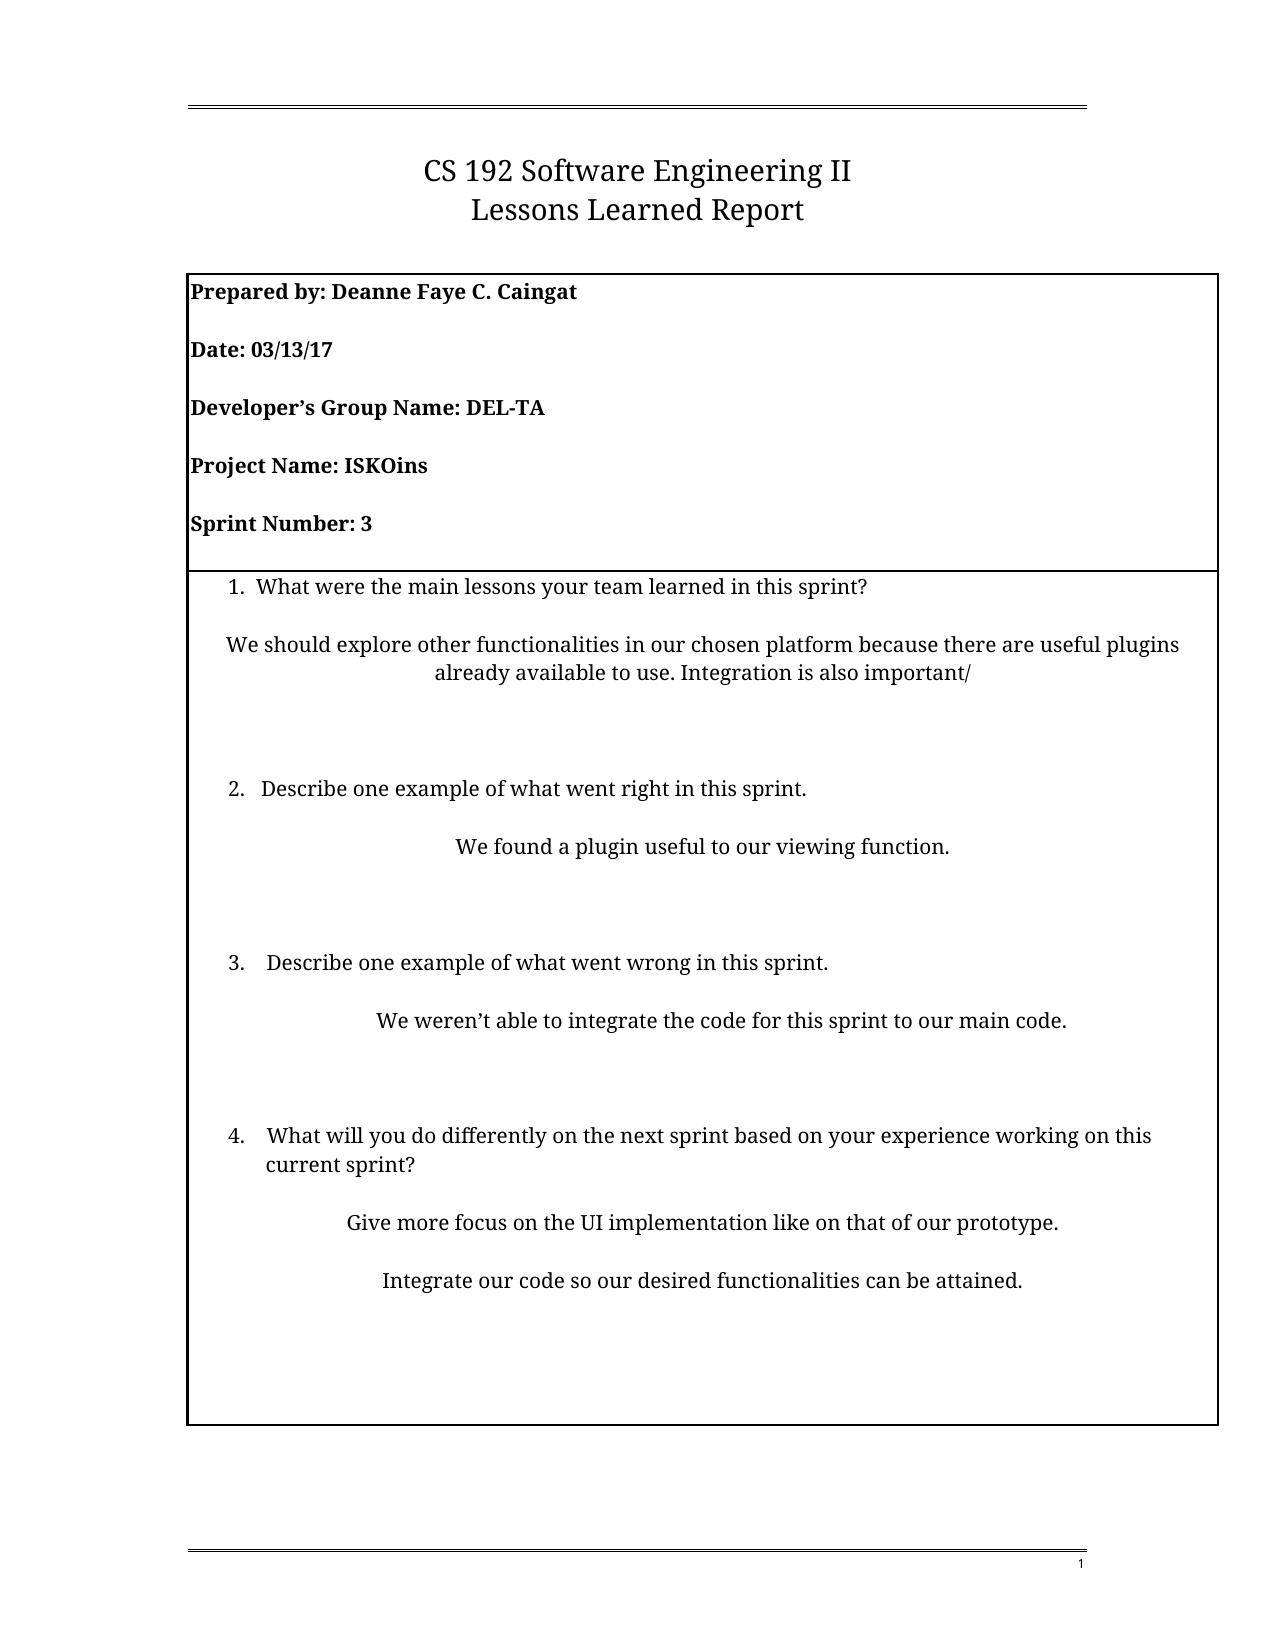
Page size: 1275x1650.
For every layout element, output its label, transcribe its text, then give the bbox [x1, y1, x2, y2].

text CS 192 Software Engineering II [187, 150, 1087, 190]
text Lessons Learned Report [187, 190, 1087, 229]
table_header Prepared by: Deanne Faye C. Caingat Date: 03/13/17 Developer’s Group Name: DEL-TA Project Name: ISKOins Sprint Number: 3 [189, 275, 1217, 570]
table_cell 1. What were the main lessons your team learned in this sprint? We should explore other functionalities in our chosen platform because there are useful plugins already available to use. Integration is also important/ 2. Describe one example of what went right in this sprint. We found a plugin useful to our viewing function. 3. Describe one example of what went wrong in this sprint. We weren’t able to integrate the code for this sprint to our main code. 4. What will you do differently on the next sprint based on your experience working on this current sprint? Give more focus on the UI implementation like on that of our prototype. Integrate our code so our desired functionalities can be attained. [189, 572, 1217, 1424]
